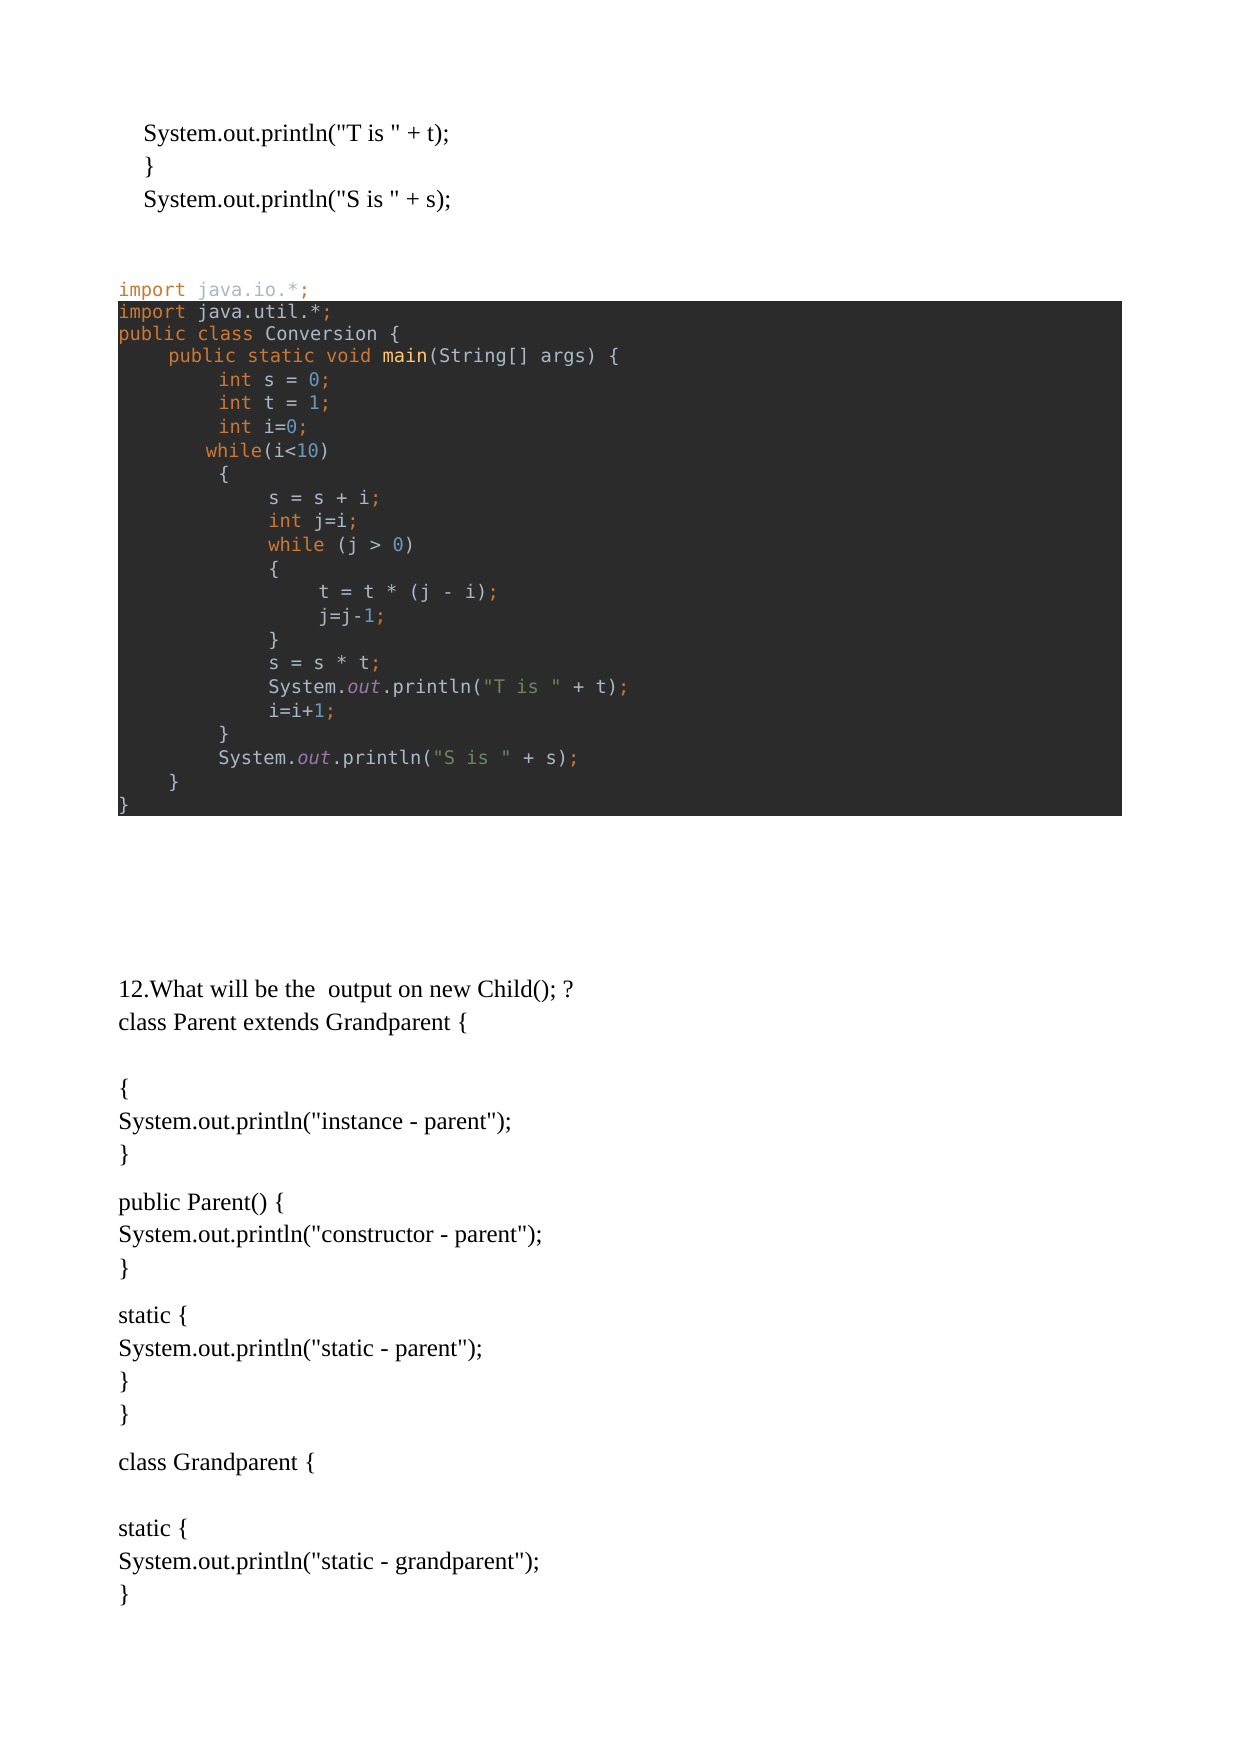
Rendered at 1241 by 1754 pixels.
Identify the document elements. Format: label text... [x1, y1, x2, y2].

text s = s * t; [118, 652, 1122, 676]
text { [118, 463, 1122, 487]
text } [118, 629, 1122, 652]
text while (j > 0) [118, 534, 1122, 558]
text t = t * (j - i); [118, 581, 1122, 605]
text { [118, 558, 1122, 581]
text int i=0; [118, 416, 1122, 439]
text static { System.out.println("static - parent"); } } [118, 1300, 1122, 1428]
text import java.util.*; [118, 301, 1122, 323]
text public Parent() { System.out.println("constructor - parent"); } [118, 1187, 1122, 1281]
text int j=i; [118, 511, 1122, 534]
text } [118, 723, 1122, 747]
text class Grandparent { static { System.out.println("static - grandparent"); } [118, 1447, 1122, 1608]
text int s = 0; [118, 369, 1122, 392]
text while(i<10) [118, 439, 1122, 463]
text } [118, 794, 1122, 816]
text public static void main(String[] args) { [118, 345, 1122, 369]
text System.out.println("T is " + t); } System.out.println("S is " + s); [118, 118, 1122, 213]
text System.out.println("T is " + t); [118, 676, 1122, 700]
text } [118, 771, 1122, 794]
text public class Conversion { [118, 323, 1122, 345]
text System.out.println("S is " + s); [118, 747, 1122, 771]
text 12.What will be the output on new Child(); ? class Parent extends Grandparent { { System.out.println("instance - parent"); } [118, 941, 1122, 1168]
text import java.io.*; [118, 279, 1122, 301]
text i=i+1; [118, 700, 1122, 723]
text s = s + i; [118, 487, 1122, 511]
text int t = 1; [118, 392, 1122, 416]
text j=j-1; [118, 605, 1122, 629]
